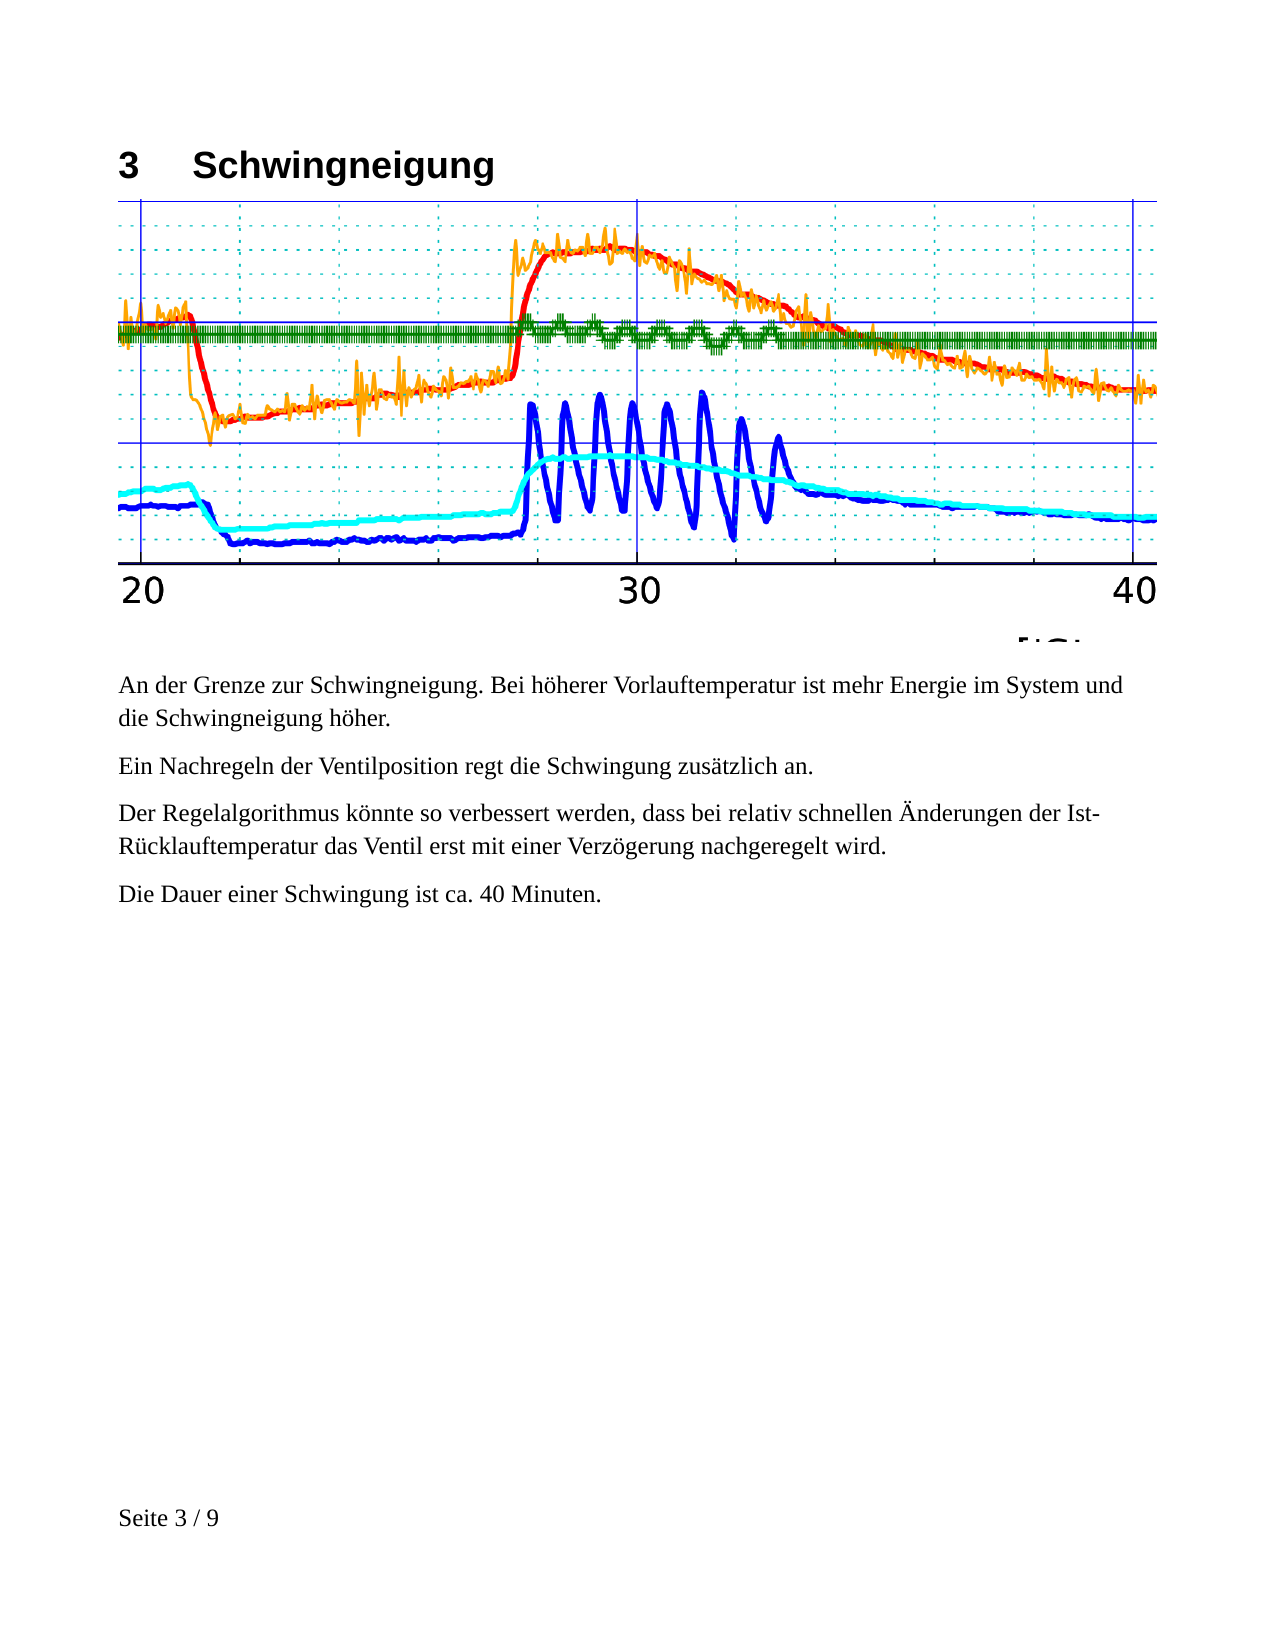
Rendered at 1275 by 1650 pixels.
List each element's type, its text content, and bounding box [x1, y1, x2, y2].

subtitle Schwingneigung [118, 143, 1157, 187]
text Die Dauer einer Schwingung ist ca. 40 Minuten. [118, 879, 1157, 908]
picture [118, 199, 1157, 642]
text Der Regelalgorithmus könnte so verbessert werden, dass bei relativ schnellen Änderungen der Ist-Rücklauftemperatur das Ventil erst mit einer Verzögerung nachgeregelt wird. [118, 798, 1157, 860]
text Ein Nachregeln der Ventilposition regt die Schwingung zusätzlich an. [118, 751, 1157, 779]
text An der Grenze zur Schwingneigung. Bei höherer Vorlauftemperatur ist mehr Energie im System und die Schwingneigung höher. [118, 670, 1157, 732]
